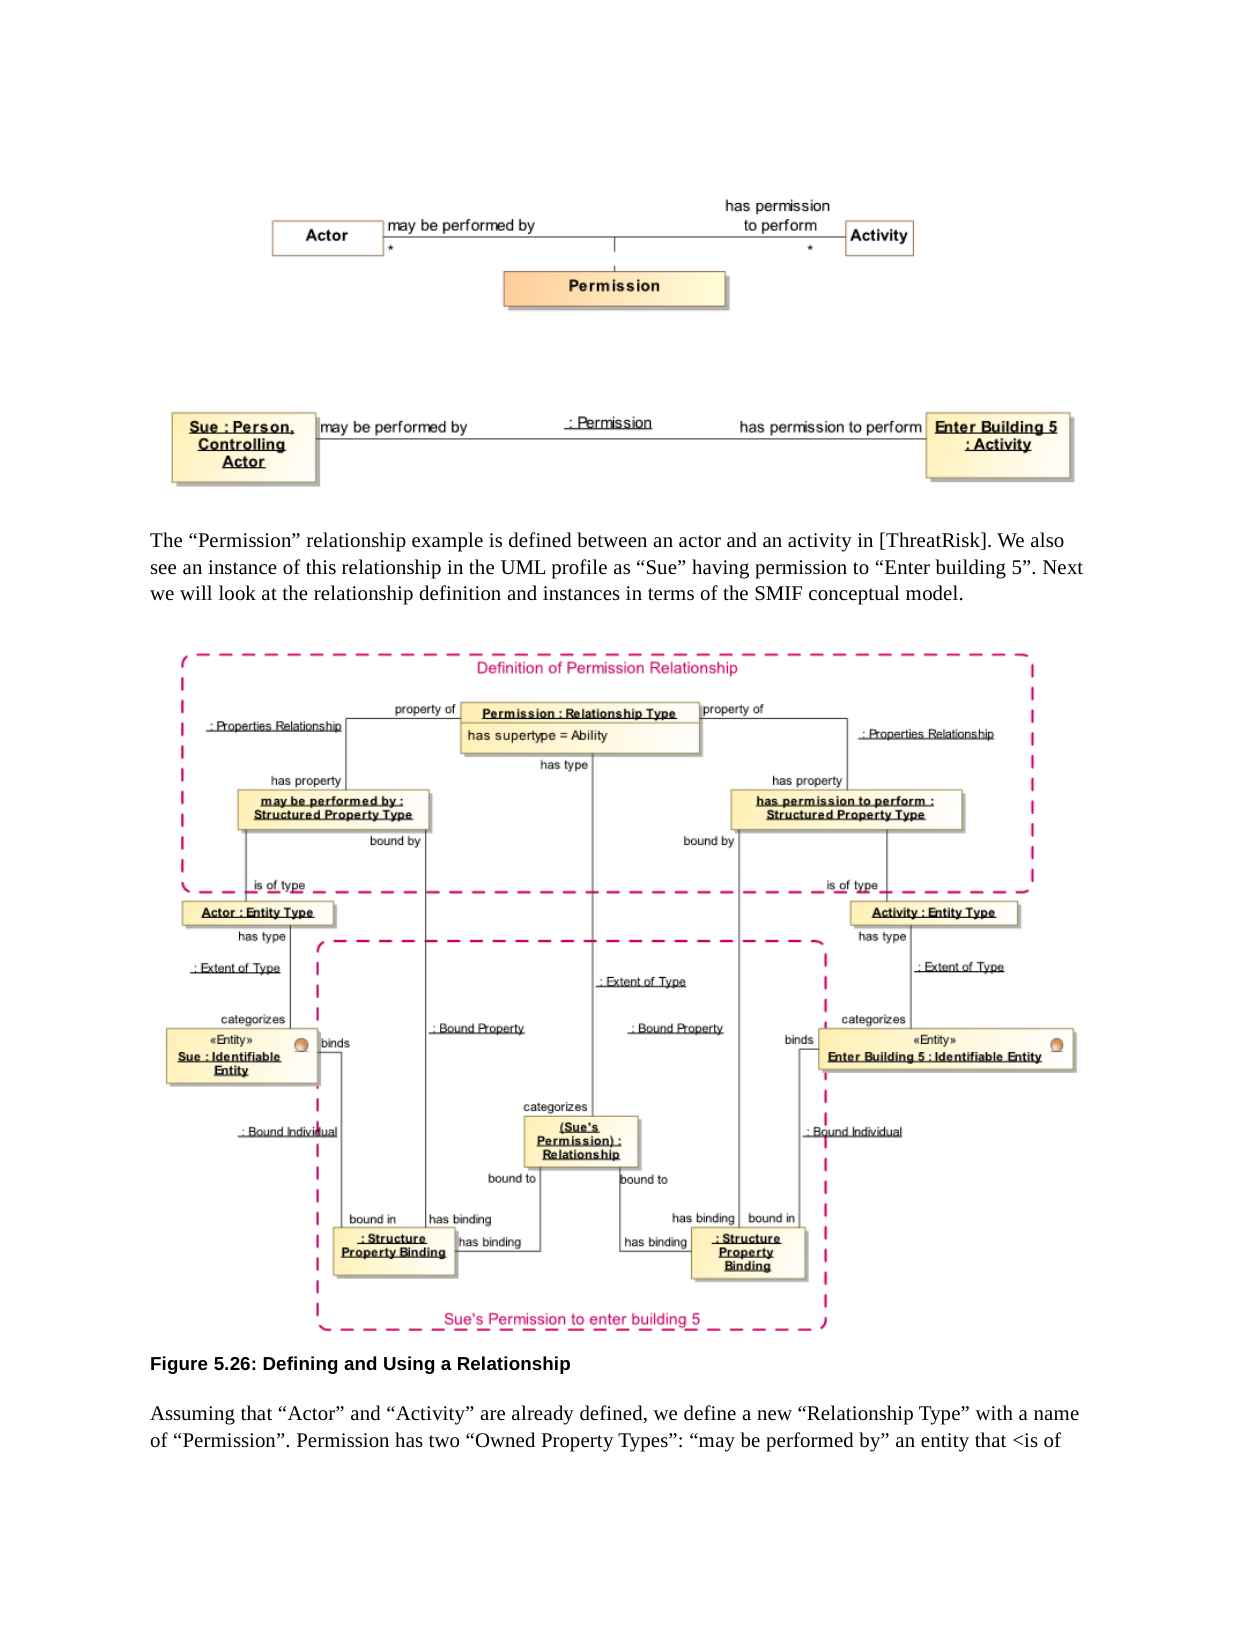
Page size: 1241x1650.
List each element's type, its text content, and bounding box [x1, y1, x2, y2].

text [150, 150, 1090, 173]
picture [150, 173, 1090, 503]
text Assuming that “Actor” and “Activity” are already defined, we define a new “Relationship Type” with a name of “Permission”. Permission has two “Owned Property Types”: “may be performed by” an entity that <is of [150, 1375, 1090, 1451]
text The “Permission” relationship example is defined between an actor and an activity in [ThreatRisk]. We also see an instance of this relationship in the UML profile as “Sue” having permission to “Enter building 5”. Next we will look at the relationship definition and instances in terms of the SMIF conceptual model. [150, 503, 1090, 605]
text Figure 5.26: Defining and Using a Relationship [150, 1347, 1090, 1375]
text [150, 619, 1090, 637]
picture [150, 637, 1090, 1347]
